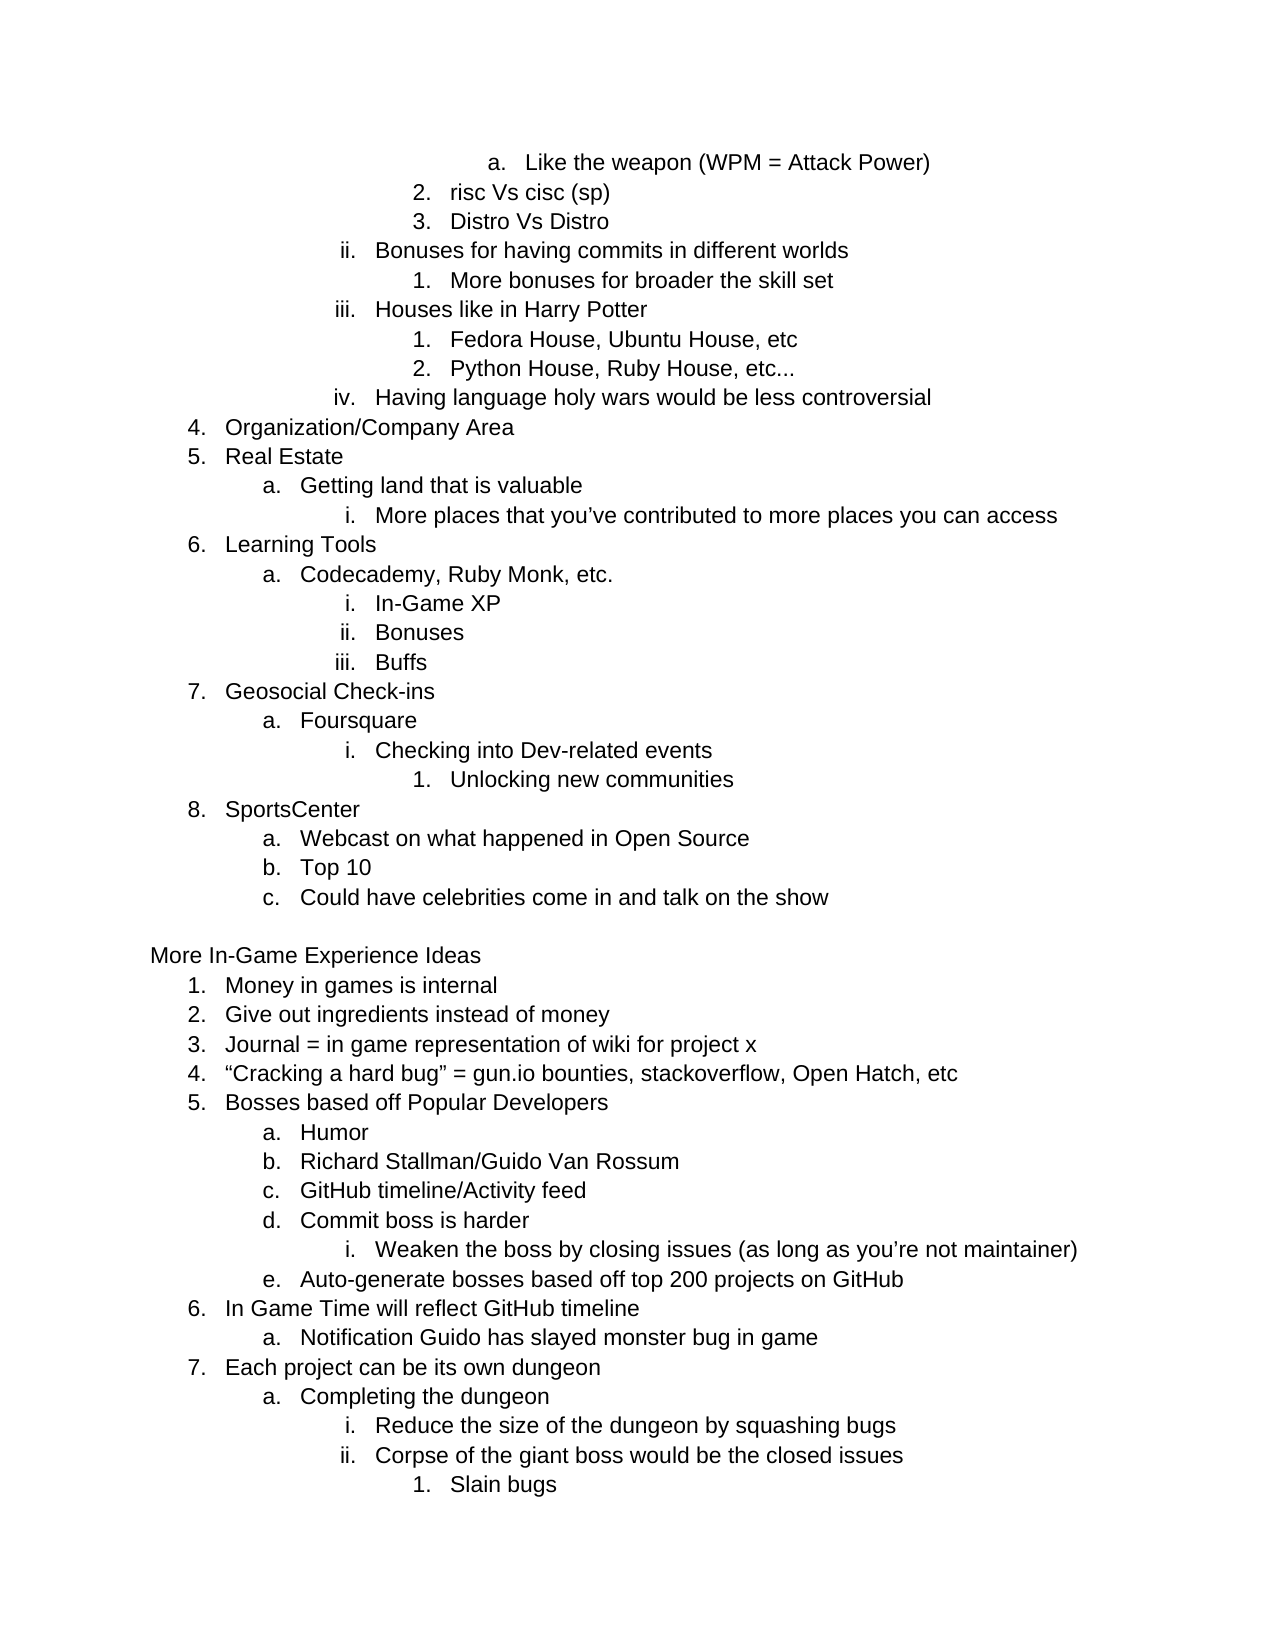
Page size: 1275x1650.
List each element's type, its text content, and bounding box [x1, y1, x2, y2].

list Reduce the size of the dungeon by squashing bugs [150, 1413, 1125, 1439]
list Bonuses [150, 620, 1125, 646]
list In-Game XP [150, 591, 1125, 616]
list Distro Vs Distro [412, 209, 1125, 234]
list risc Vs cisc (sp) [412, 179, 1125, 205]
list Python House, Ruby House, etc... [412, 356, 1125, 381]
list Fedora House, Ubuntu House, etc [412, 326, 1125, 352]
list “Cracking a hard bug” = gun.io bounties, stackoverflow, Open Hatch, etc [187, 1061, 1125, 1086]
list Slain bugs [412, 1472, 1125, 1497]
list Like the weapon (WPM = Attack Power) [487, 150, 1125, 176]
list Codecademy, Ruby Monk, etc. [262, 561, 1125, 587]
list SportsCenter [187, 796, 1125, 822]
list Bonuses for having commits in different worlds [150, 238, 1125, 264]
list Having language holy wars would be less controversial [150, 385, 1125, 411]
list Corpse of the giant boss would be the closed issues [150, 1442, 1125, 1468]
list GitHub timeline/Activity feed [262, 1178, 1125, 1204]
list Learning Tools [187, 532, 1125, 557]
list Bosses based off Popular Developers [187, 1090, 1125, 1116]
list Unlocking new communities [412, 767, 1125, 792]
list Could have celebrities come in and talk on the show [262, 884, 1125, 910]
list Richard Stallman/Guido Van Rossum [262, 1149, 1125, 1174]
list Each project can be its own dungeon [187, 1354, 1125, 1380]
list Checking into Dev-related events [150, 737, 1125, 763]
list Foursquare [262, 708, 1125, 734]
list In Game Time will reflect GitHub timeline [187, 1296, 1125, 1321]
list Houses like in Harry Potter [150, 297, 1125, 322]
list Organization/Company Area [187, 414, 1125, 440]
list More bonuses for broader the skill set [412, 267, 1125, 293]
list Top 10 [262, 855, 1125, 881]
list Getting land that is valuable [262, 473, 1125, 499]
list Geosocial Check-ins [187, 679, 1125, 704]
list Buffs [150, 649, 1125, 675]
list Give out ingredients instead of money [187, 1002, 1125, 1027]
list Webcast on what happened in Open Source [262, 826, 1125, 851]
list Real Estate [187, 444, 1125, 469]
list Completing the dungeon [262, 1384, 1125, 1409]
list Auto-generate bosses based off top 200 projects on GitHub [262, 1266, 1125, 1292]
list Notification Guido has slayed monster bug in game [262, 1325, 1125, 1351]
list Weaken the boss by closing issues (as long as you’re not maintainer) [150, 1237, 1125, 1262]
text More In-Game Experience Ideas [150, 943, 1125, 969]
list More places that you’ve contributed to more places you can access [150, 502, 1125, 528]
list Money in games is internal [187, 972, 1125, 998]
list Commit boss is harder [262, 1207, 1125, 1233]
list Journal = in game representation of wiki for project x [187, 1031, 1125, 1057]
list Humor [262, 1119, 1125, 1145]
